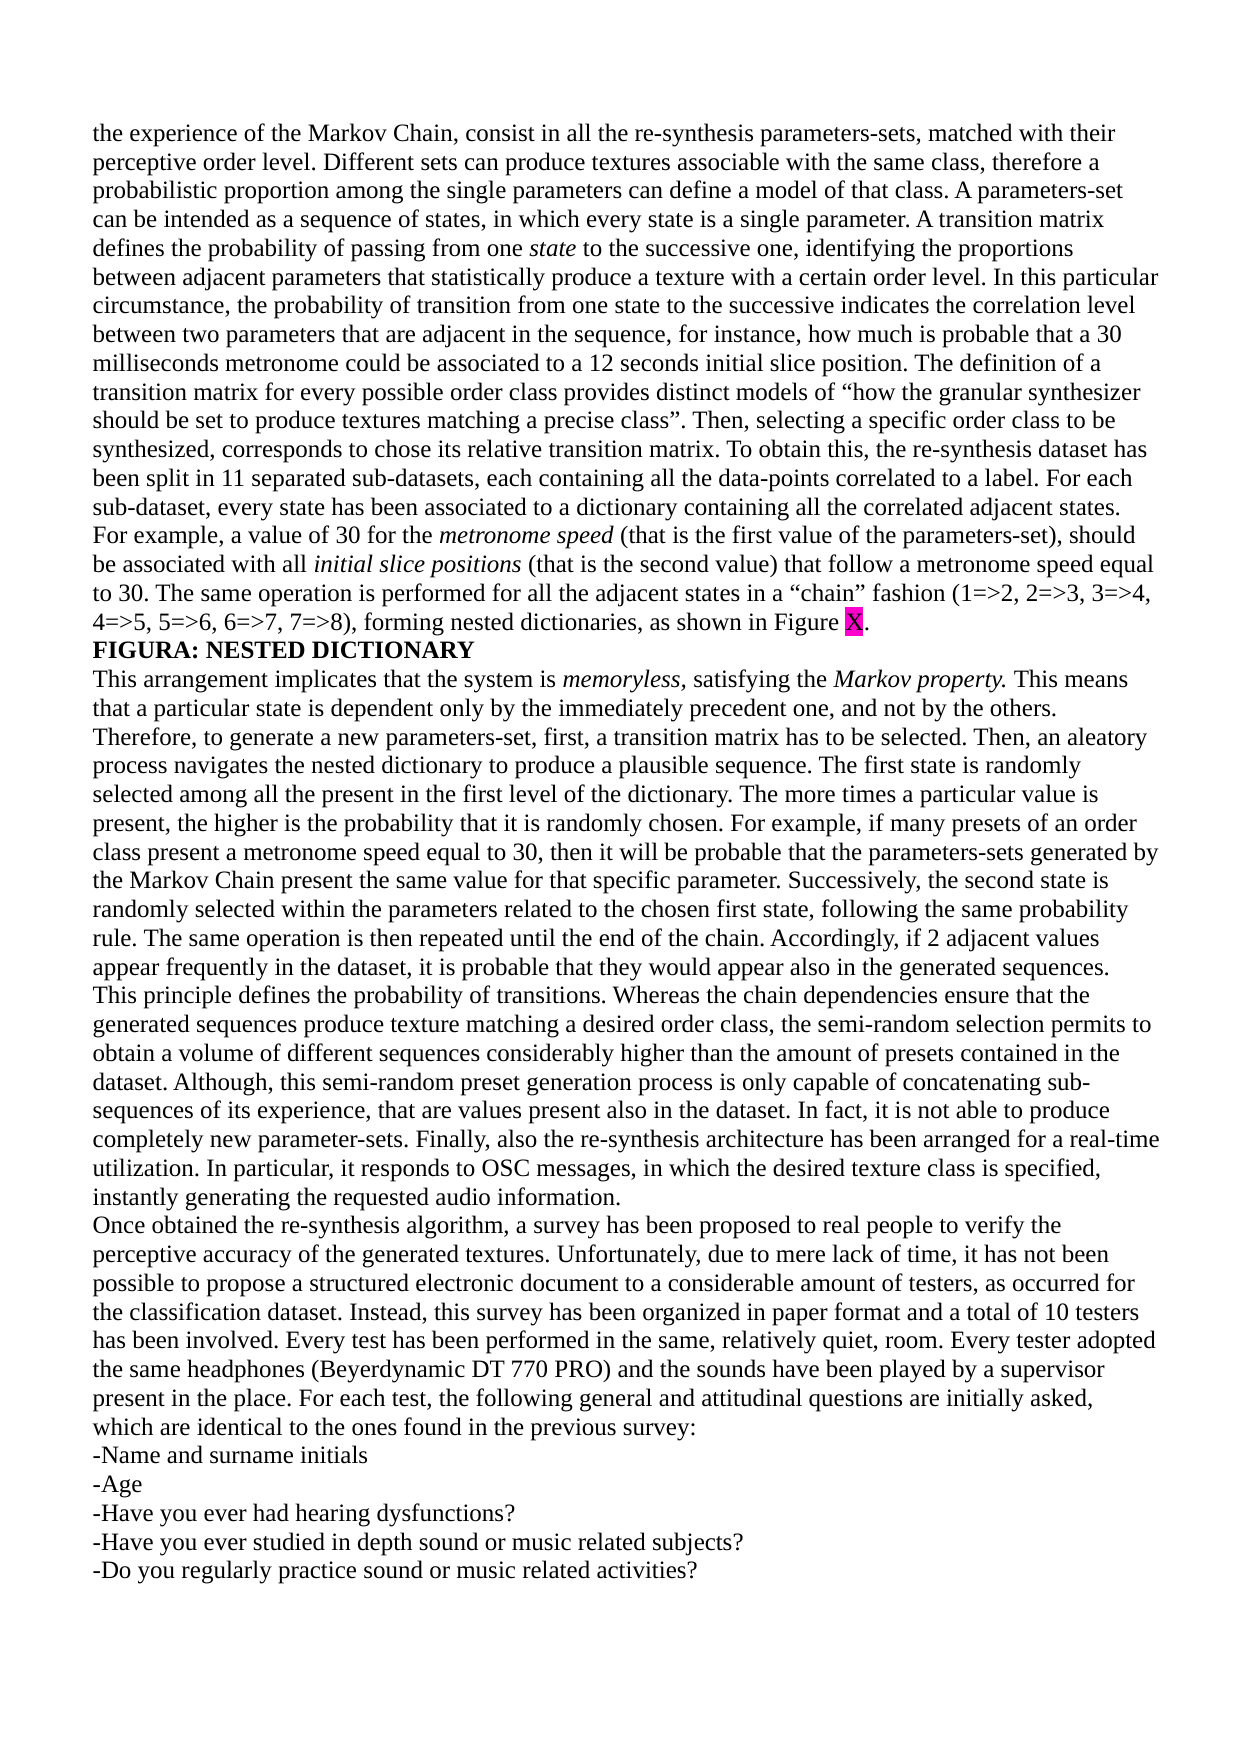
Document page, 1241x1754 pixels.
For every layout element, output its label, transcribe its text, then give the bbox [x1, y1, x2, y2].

text -Name and surname initials [92, 1441, 1160, 1469]
text the experience of the Markov Chain, consist in all the re-synthesis parameters-sets, matched with their perceptive order level. Different sets can produce textures associable with the same class, therefore a probabilistic proportion among the single parameters can define a model of that class. A parameters-set can be intended as a sequence of states, in which every state is a single parameter. A transition matrix defines the probability of passing from one state to the successive one, identifying the proportions between adjacent parameters that statistically produce a texture with a certain order level. In this particular circumstance, the probability of transition from one state to the successive indicates the correlation level between two parameters that are adjacent in the sequence, for instance, how much is probable that a 30 milliseconds metronome could be associated to a 12 seconds initial slice position. The definition of a transition matrix for every possible order class provides distinct models of “how the granular synthesizer should be set to produce textures matching a precise class”. Then, selecting a specific order class to be synthesized, corresponds to chose its relative transition matrix. To obtain this, the re-synthesis dataset has been split in 11 separated sub-datasets, each containing all the data-points correlated to a label. For each sub-dataset, every state has been associated to a dictionary containing all the correlated adjacent states. For example, a value of 30 for the metronome speed (that is the first value of the parameters-set), should be associated with all initial slice positions (that is the second value) that follow a metronome speed equal to 30. The same operation is performed for all the adjacent states in a “chain” fashion (1=>2, 2=>3, 3=>4, 4=>5, 5=>6, 6=>7, 7=>8), forming nested dictionaries, as shown in Figure X. [92, 118, 1160, 636]
text This arrangement implicates that the system is memoryless, satisfying the Markov property. This means that a particular state is dependent only by the immediately precedent one, and not by the others. Therefore, to generate a new parameters-set, first, a transition matrix has to be selected. Then, an aleatory process navigates the nested dictionary to produce a plausible sequence. The first state is randomly selected among all the present in the first level of the dictionary. The more times a particular value is present, the higher is the probability that it is randomly chosen. For example, if many presets of an order class present a metronome speed equal to 30, then it will be probable that the parameters-sets generated by the Markov Chain present the same value for that specific parameter. Successively, the second state is randomly selected within the parameters related to the chosen first state, following the same probability rule. The same operation is then repeated until the end of the chain. Accordingly, if 2 adjacent values appear frequently in the dataset, it is probable that they would appear also in the generated sequences. This principle defines the probability of transitions. Whereas the chain dependencies ensure that the generated sequences produce texture matching a desired order class, the semi-random selection permits to obtain a volume of different sequences considerably higher than the amount of presets contained in the dataset. Although, this semi-random preset generation process is only capable of concatenating sub-sequences of its experience, that are values present also in the dataset. In fact, it is not able to produce completely new parameter-sets. Finally, also the re-synthesis architecture has been arranged for a real-time utilization. In particular, it responds to OSC messages, in which the desired texture class is specified, instantly generating the requested audio information. [92, 664, 1160, 1211]
text -Age [92, 1469, 1160, 1498]
text FIGURA: NESTED DICTIONARY [92, 636, 1160, 664]
text -Do you regularly practice sound or music related activities? [92, 1556, 1160, 1584]
text -Have you ever studied in depth sound or music related subjects? [92, 1527, 1160, 1556]
text Once obtained the re-synthesis algorithm, a survey has been proposed to real people to verify the perceptive accuracy of the generated textures. Unfortunately, due to mere lack of time, it has not been possible to propose a structured electronic document to a considerable amount of testers, as occurred for the classification dataset. Instead, this survey has been organized in paper format and a total of 10 testers has been involved. Every test has been performed in the same, relatively quiet, room. Every tester adopted the same headphones (Beyerdynamic DT 770 PRO) and the sounds have been played by a supervisor present in the place. For each test, the following general and attitudinal questions are initially asked, which are identical to the ones found in the previous survey: [92, 1211, 1160, 1441]
text -Have you ever had hearing dysfunctions? [92, 1498, 1160, 1527]
